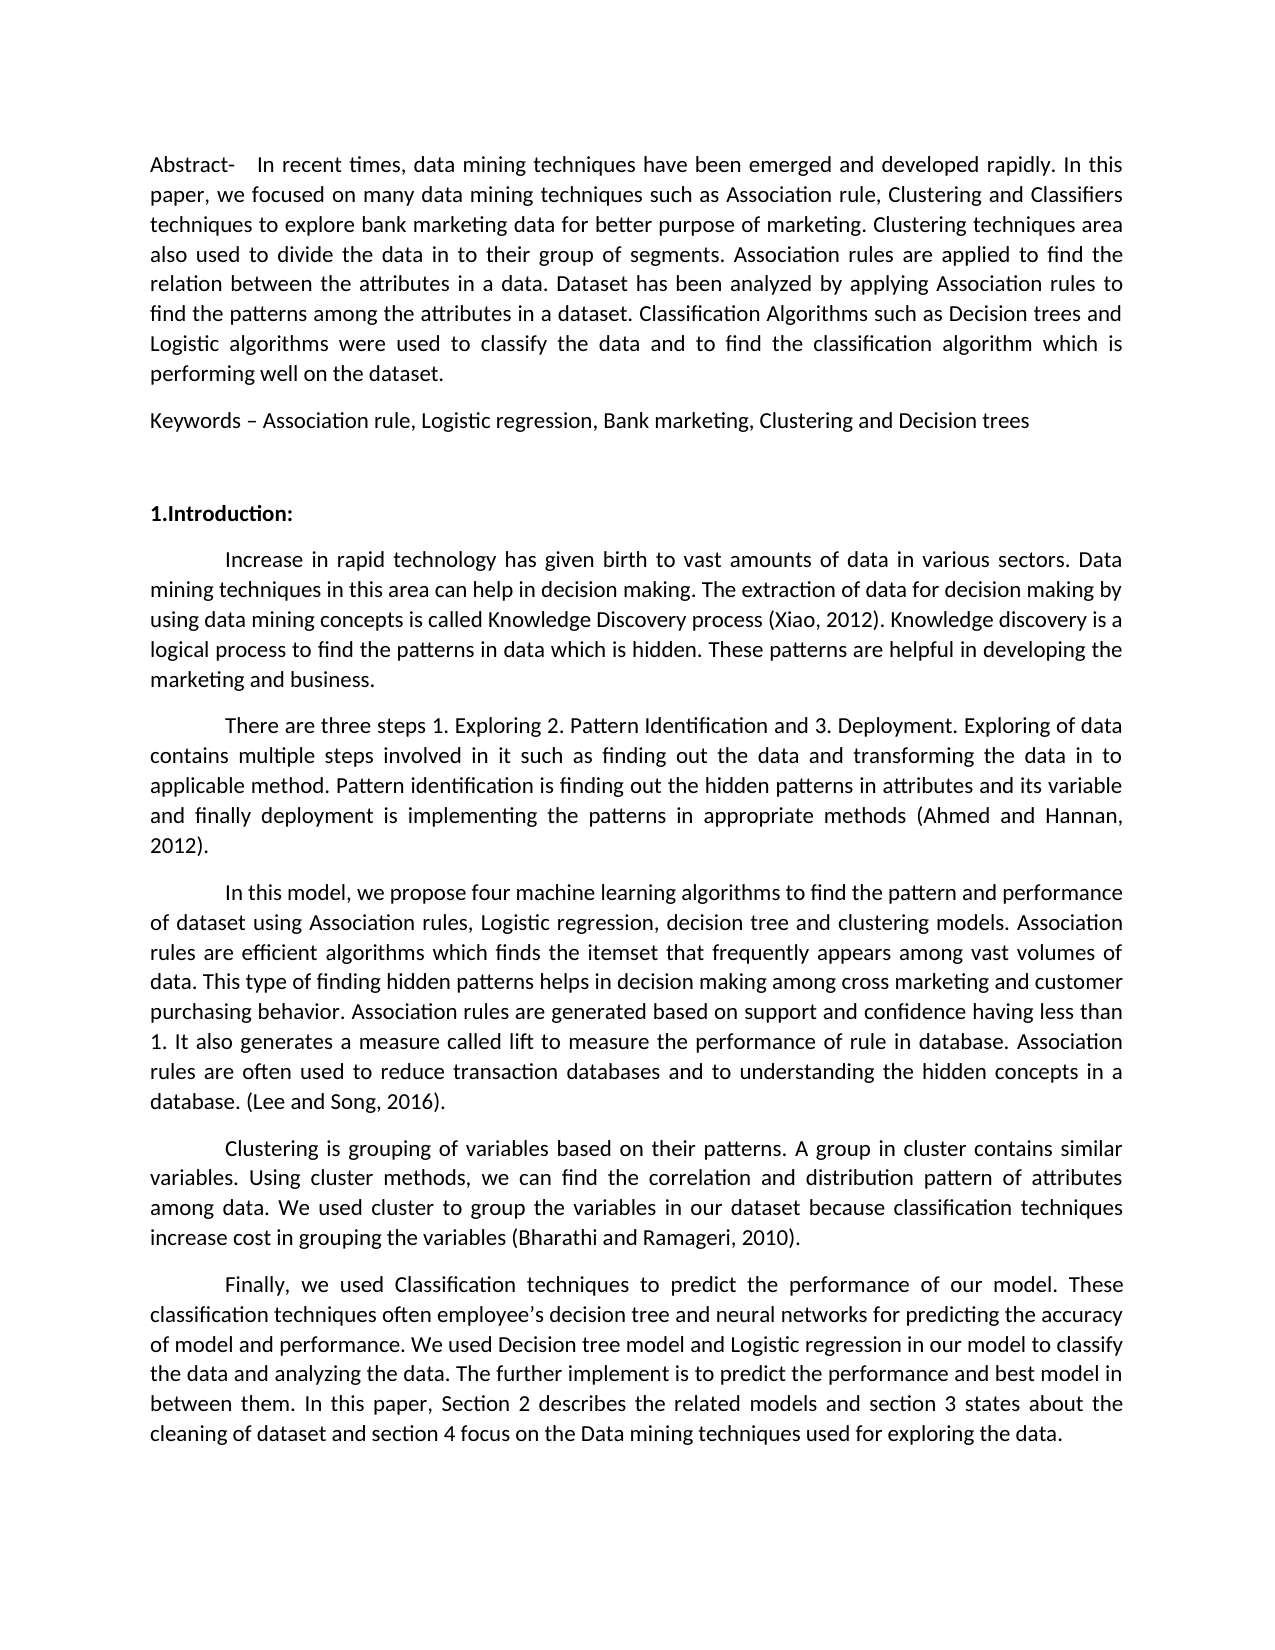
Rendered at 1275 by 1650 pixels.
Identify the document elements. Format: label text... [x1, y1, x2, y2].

text Clustering is grouping of variables based on their patterns. A group in cluster contains similar variables. Using cluster methods, we can find the correlation and distribution pattern of attributes among data. We used cluster to group the variables in our dataset because classification techniques increase cost in grouping the variables (Bharathi and Ramageri, 2010). [150, 1134, 1125, 1251]
text Abstract- In recent times, data mining techniques have been emerged and developed rapidly. In this paper, we focused on many data mining techniques such as Association rule, Clustering and Classifiers techniques to explore bank marketing data for better purpose of marketing. Clustering techniques area also used to divide the data in to their group of segments. Association rules are applied to find the relation between the attributes in a data. Dataset has been analyzed by applying Association rules to find the patterns among the attributes in a dataset. Classification Algorithms such as Decision trees and Logistic algorithms were used to classify the data and to find the classification algorithm which is performing well on the dataset. [150, 150, 1125, 387]
text Finally, we used Classification techniques to predict the performance of our model. These classification techniques often employee’s decision tree and neural networks for predicting the accuracy of model and performance. We used Decision tree model and Logistic regression in our model to classify the data and analyzing the data. The further implement is to predict the performance and best model in between them. In this paper, Section 2 describes the related models and section 3 states about the cleaning of dataset and section 4 focus on the Data mining techniques used for exploring the data. [150, 1270, 1125, 1447]
text 1.Introduction: [150, 499, 1125, 527]
text Keywords – Association rule, Logistic regression, Bank marketing, Clustering and Decision trees [150, 406, 1125, 434]
text Increase in rapid technology has given birth to vast amounts of data in various sectors. Data mining techniques in this area can help in decision making. The extraction of data for decision making by using data mining concepts is called Knowledge Discovery process (Xiao, 2012). Knowledge discovery is a logical process to find the patterns in data which is hidden. These patterns are helpful in developing the marketing and business. [150, 546, 1125, 693]
text There are three steps 1. Exploring 2. Pattern Identification and 3. Deployment. Exploring of data contains multiple steps involved in it such as finding out the data and transforming the data in to applicable method. Pattern identification is finding out the hidden patterns in attributes and its variable and finally deployment is implementing the patterns in appropriate methods (Ahmed and Hannan, 2012). [150, 712, 1125, 859]
text In this model, we propose four machine learning algorithms to find the pattern and performance of dataset using Association rules, Logistic regression, decision tree and clustering models. Association rules are efficient algorithms which finds the itemset that frequently appears among vast volumes of data. This type of finding hidden patterns helps in decision making among cross marketing and customer purchasing behavior. Association rules are generated based on support and confidence having less than 1. It also generates a measure called lift to measure the performance of rule in database. Association rules are often used to reduce transaction databases and to understanding the hidden concepts in a database. (Lee and Song, 2016). [150, 878, 1125, 1115]
